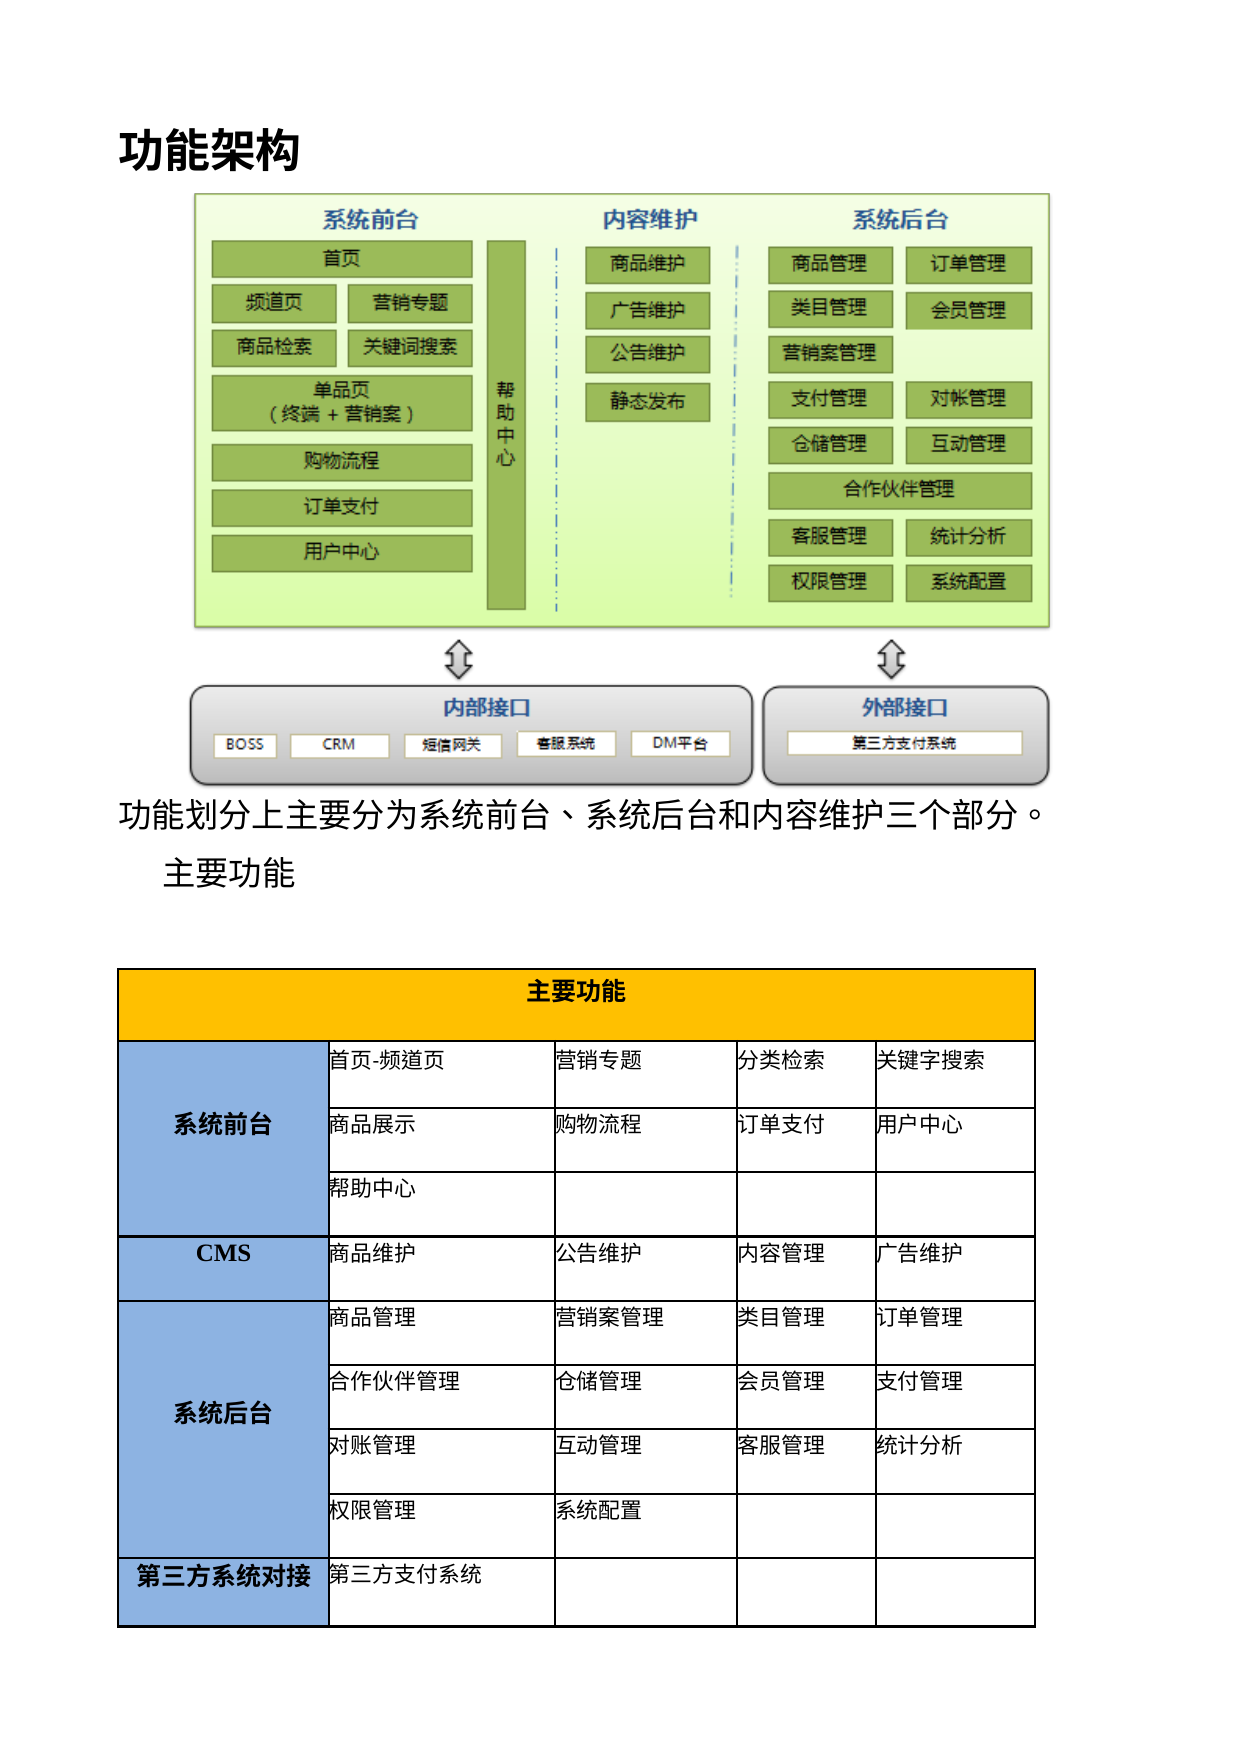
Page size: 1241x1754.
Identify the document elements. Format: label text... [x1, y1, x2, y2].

table_cell 购物流程 [556, 1109, 736, 1171]
table_cell CMS [119, 1238, 328, 1300]
table_cell 类目管理 [738, 1302, 875, 1364]
table_cell 系统前台 [119, 1042, 328, 1235]
table_cell [877, 1559, 1034, 1625]
table_cell 支付管理 [877, 1366, 1034, 1428]
table_cell 对账管理 [330, 1430, 554, 1492]
table_cell 合作伙伴管理 [330, 1366, 554, 1428]
table_cell 关键字搜索 [877, 1042, 1034, 1107]
table_cell 营销专题 [556, 1042, 736, 1107]
table_cell 互动管理 [556, 1430, 736, 1492]
table_cell 客服管理 [738, 1430, 875, 1492]
table_cell 商品管理 [330, 1302, 554, 1364]
table_cell 营销案管理 [556, 1302, 736, 1364]
table_cell [556, 1559, 736, 1625]
table_cell 第三方支付系统 [330, 1559, 554, 1625]
table_cell 广告维护 [877, 1238, 1034, 1300]
text 功能划分上主要分为系统前台、系统后台和内容维护三个部分。 [118, 193, 1122, 837]
table_cell [738, 1173, 875, 1235]
table_cell 用户中心 [877, 1109, 1034, 1171]
table_cell 会员管理 [738, 1366, 875, 1428]
table_cell 订单支付 [738, 1109, 875, 1171]
table_cell 权限管理 [330, 1495, 554, 1557]
picture [187, 193, 1053, 792]
table_cell [738, 1559, 875, 1625]
table_cell 首页-频道页 [330, 1042, 554, 1107]
table_cell 商品展示 [330, 1109, 554, 1171]
table_cell 仓储管理 [556, 1366, 736, 1428]
table_cell 订单管理 [877, 1302, 1034, 1364]
table_cell [556, 1173, 736, 1235]
table_cell 商品维护 [330, 1238, 554, 1300]
table_cell [877, 1173, 1034, 1235]
table_cell 帮助中心 [330, 1173, 554, 1235]
table_cell 分类检索 [738, 1042, 875, 1107]
table_cell 公告维护 [556, 1238, 736, 1300]
text 主要功能 [118, 849, 1122, 895]
table_header 主要功能 [119, 970, 1034, 1040]
table_cell 统计分析 [877, 1430, 1034, 1492]
table_cell [877, 1495, 1034, 1557]
table_cell 系统后台 [119, 1302, 328, 1557]
table_cell 内容管理 [738, 1238, 875, 1300]
table_cell [738, 1495, 875, 1557]
subtitle 功能架构 [118, 118, 1122, 181]
table_cell 系统配置 [556, 1495, 736, 1557]
table_cell 第三方系统对接 [119, 1559, 328, 1625]
